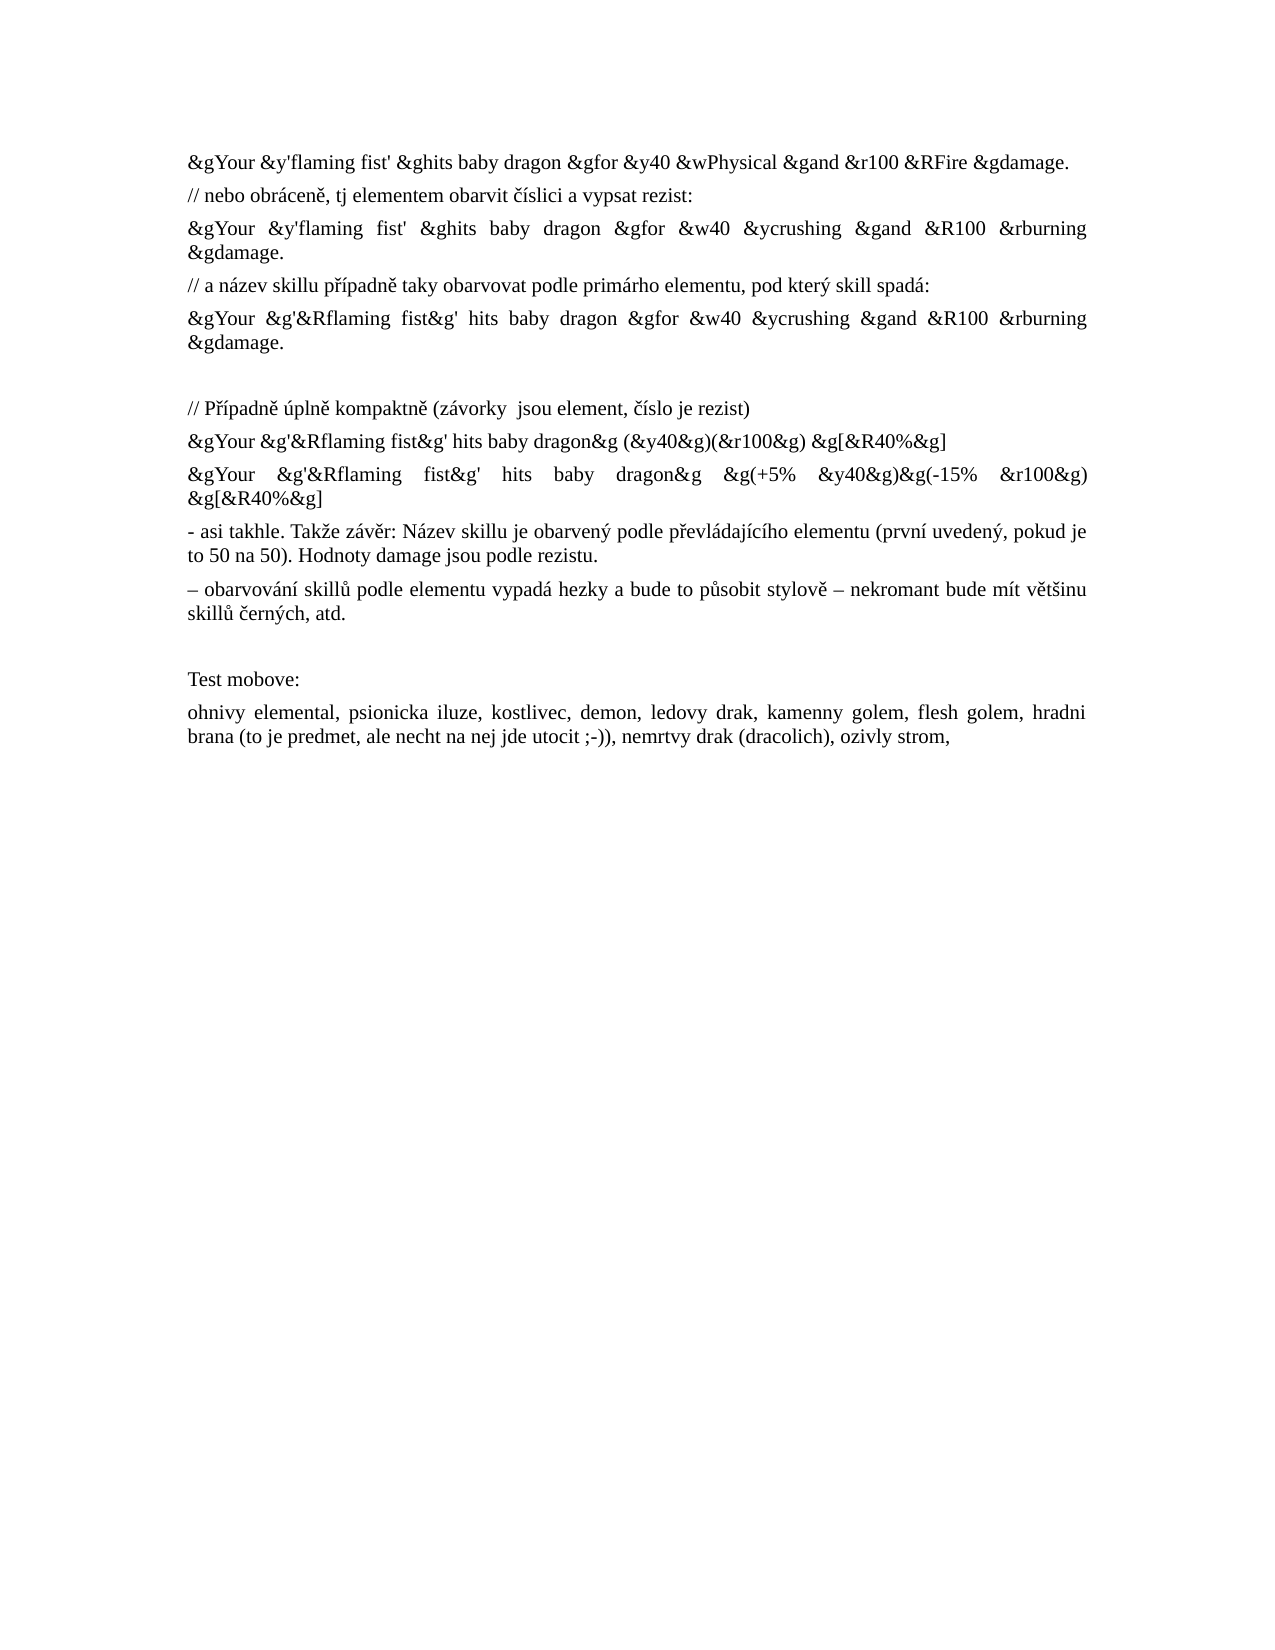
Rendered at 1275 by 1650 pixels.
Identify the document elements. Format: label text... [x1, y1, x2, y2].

text Test mobove: [187, 667, 1087, 691]
text &gYour &g'&Rflaming fist&g' hits baby dragon &gfor &w40 &ycrushing &gand &R100 &rburning &gdamage. [187, 306, 1087, 354]
text ohnivy elemental, psionicka iluze, kostlivec, demon, ledovy drak, kamenny golem, flesh golem, hradni brana (to je predmet, ale necht na nej jde utocit ;-)), nemrtvy drak (dracolich), ozivly strom, [187, 699, 1087, 748]
text &gYour &g'&Rflaming fist&g' hits baby dragon&g (&y40&g)(&r100&g) &g[&R40%&g] [187, 429, 1087, 453]
text // a název skillu případně taky obarvovat podle primárho elementu, pod který skill spadá: [187, 273, 1087, 297]
text // Případně úplně kompaktně (závorky jsou element, číslo je rezist) [187, 396, 1087, 420]
text &gYour &y'flaming fist' &ghits baby dragon &gfor &w40 &ycrushing &gand &R100 &rburning &gdamage. [187, 216, 1087, 264]
text &gYour &g'&Rflaming fist&g' hits baby dragon&g &g(+5% &y40&g)&g(-15% &r100&g) &g[&R40%&g] [187, 462, 1087, 510]
text &gYour &y'flaming fist' &ghits baby dragon &gfor &y40 &wPhysical &gand &r100 &RFire &gdamage. [187, 150, 1087, 174]
text - asi takhle. Takže závěr: Název skillu je obarvený podle převládajícího elementu (první uvedený, pokud je to 50 na 50). Hodnoty damage jsou podle rezistu. [187, 519, 1087, 567]
text // nebo obráceně, tj elementem obarvit číslici a vypsat rezist: [187, 183, 1087, 207]
text – obarvování skillů podle elementu vypadá hezky a bude to působit stylově – nekromant bude mít většinu skillů černých, atd. [187, 576, 1087, 624]
